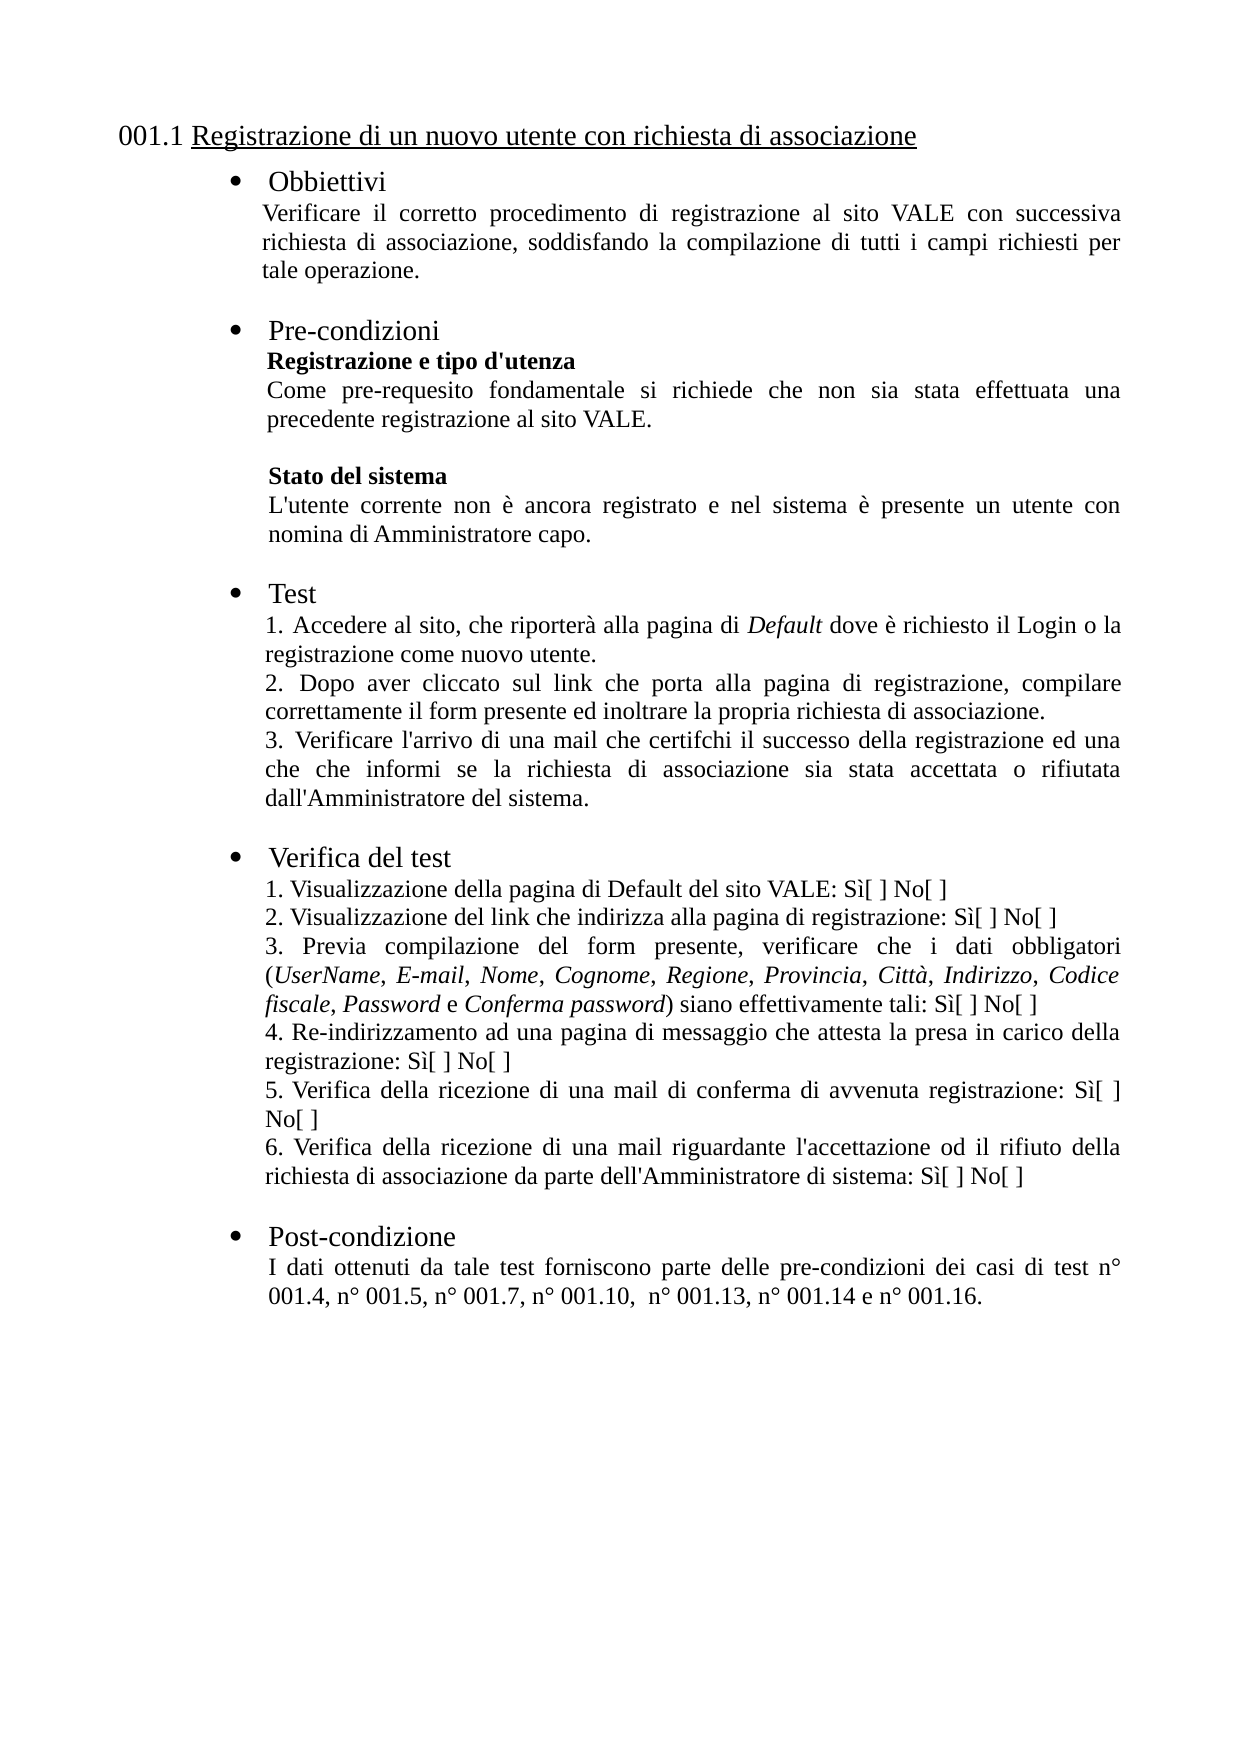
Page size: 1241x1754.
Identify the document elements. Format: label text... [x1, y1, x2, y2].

text Stato del sistema [268, 461, 1122, 490]
text 3. Previa compilazione del form presente, verificare che i dati obbligatori (UserName, E-mail, Nome, Cognome, Regione, Provincia, Città, Indirizzo, Codice fiscale, Password e Conferma password) siano effettivamente tali: Sì[ ] No[ ] [265, 931, 1122, 1017]
list Test [231, 576, 1122, 610]
text Come pre-requesito fondamentale si richiede che non sia stata effettuata una precedente registrazione al sito VALE. [267, 375, 1122, 433]
text 1. Visualizzazione della pagina di Default del sito VALE: Sì[ ] No[ ] [265, 874, 1122, 902]
list Accedere al sito, che riporterà alla pagina di Default dove è richiesto il Login o la registrazione come nuovo utente. [265, 610, 1122, 668]
list Verificare l'arrivo di una mail che certifchi il successo della registrazione ed una che che informi se la richiesta di associazione sia stata accettata o rifiutata dall'Amministratore del sistema. [265, 725, 1122, 811]
text L'utente corrente non è ancora registrato e nel sistema è presente un utente con nomina di Amministratore capo. [268, 490, 1122, 548]
list Dopo aver cliccato sul link che porta alla pagina di registrazione, compilare correttamente il form presente ed inoltrare la propria richiesta di associazione. [265, 668, 1122, 725]
list Verifica del test [231, 840, 1122, 874]
list Verifica della ricezione di una mail riguardante l'accettazione od il rifiuto della richiesta di associazione da parte dell'Amministratore di sistema: Sì[ ] No[ ] [265, 1132, 1122, 1190]
text Registrazione e tipo d'utenza [267, 346, 1122, 375]
text 4. Re-indirizzamento ad una pagina di messaggio che attesta la presa in carico della registrazione: Sì[ ] No[ ] [265, 1017, 1122, 1075]
text Verificare il corretto procedimento di registrazione al sito VALE con successiva richiesta di associazione, soddisfando la compilazione di tutti i campi richiesti per tale operazione. [262, 198, 1122, 284]
list Pre-condizioni [231, 313, 1122, 346]
list Obbiettivi [231, 164, 1122, 198]
text 2. Visualizzazione del link che indirizza alla pagina di registrazione: Sì[ ] No[ ] [265, 902, 1122, 931]
subtitle 001.1 Registrazione di un nuovo utente con richiesta di associazione [118, 118, 1122, 152]
list Verifica della ricezione di una mail di conferma di avvenuta registrazione: Sì[ ] No[ ] [265, 1075, 1122, 1132]
text I dati ottenuti da tale test forniscono parte delle pre-condizioni dei casi di test n° 001.4, n° 001.5, n° 001.7, n° 001.10, n° 001.13, n° 001.14 e n° 001.16. [268, 1252, 1122, 1310]
list Post-condizione [231, 1219, 1122, 1252]
